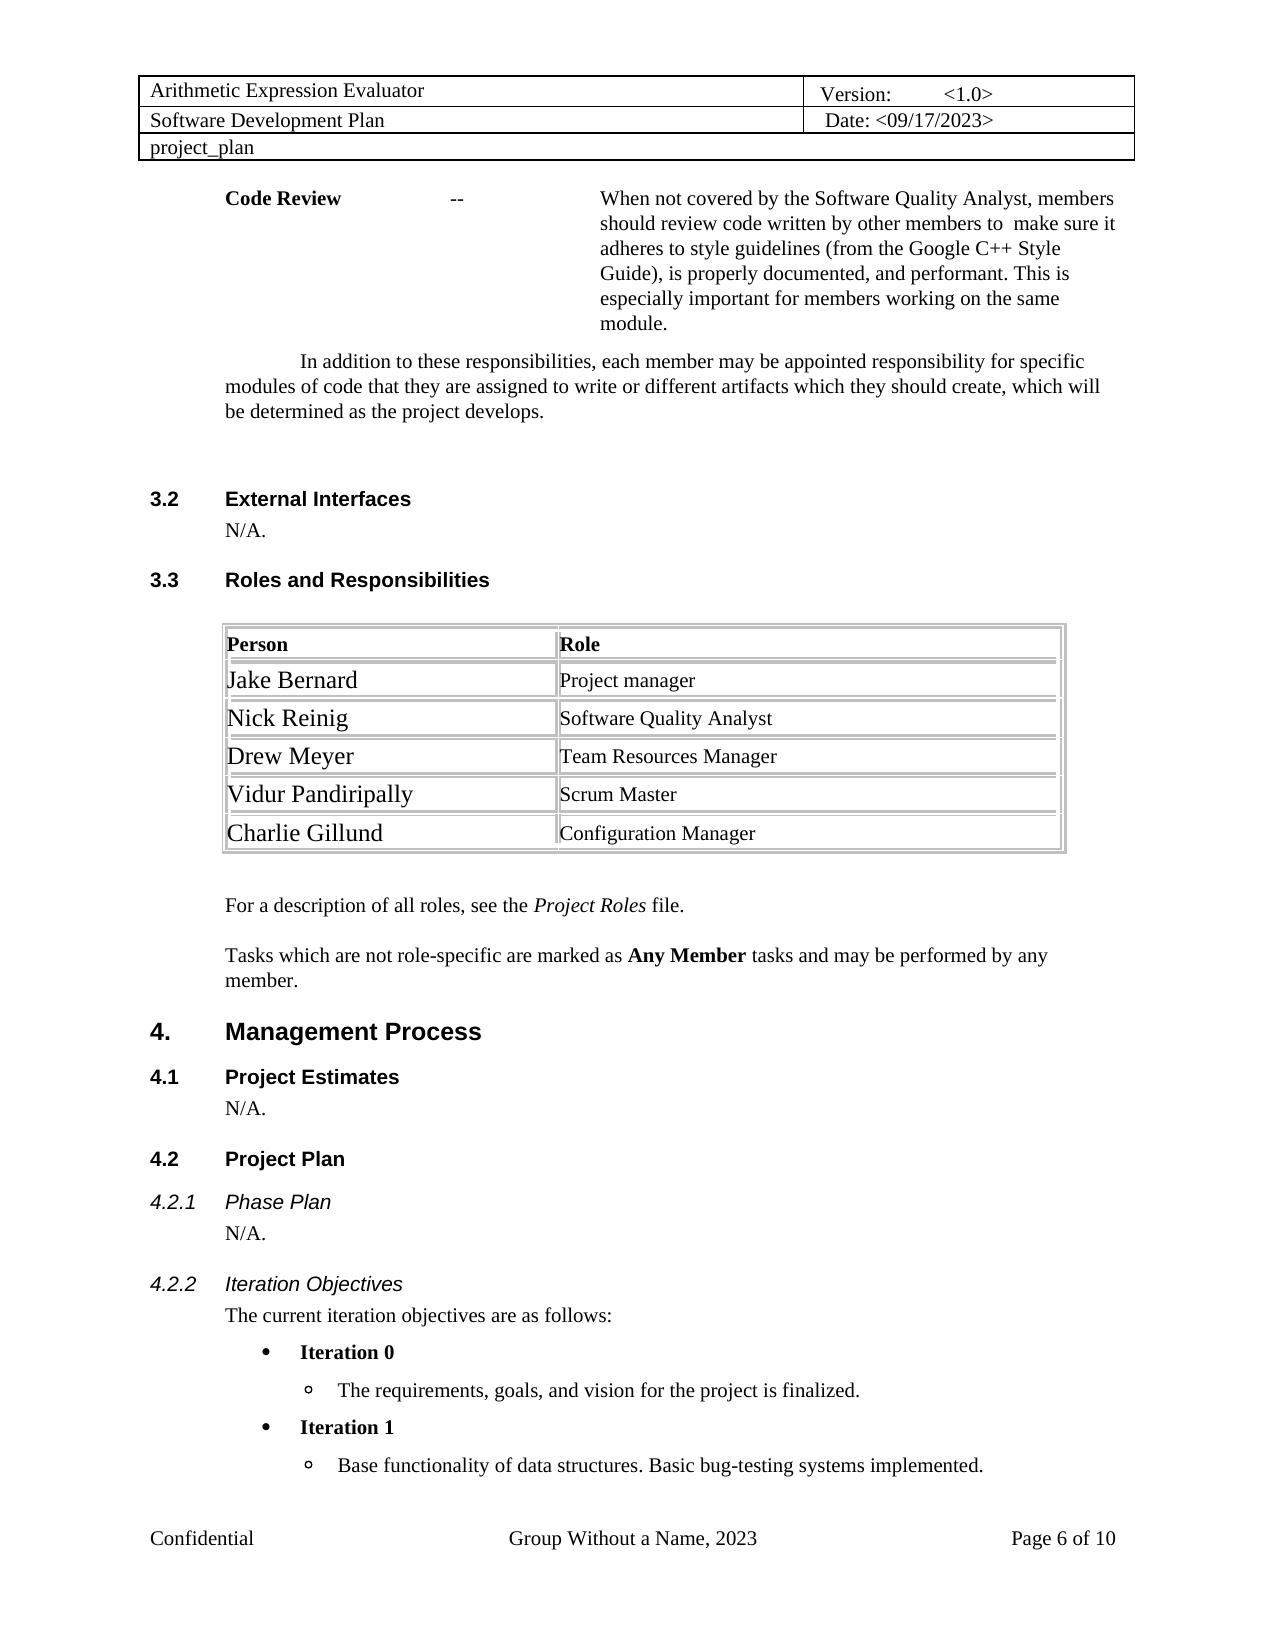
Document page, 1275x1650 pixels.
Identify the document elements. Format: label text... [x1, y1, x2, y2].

text For a description of all roles, see the Project Roles file. [150, 892, 1125, 917]
text In addition to these responsibilities, each member may be appointed responsibility for specific modules of code that they are assigned to write or different artifacts which they should create, which will be determined as the project develops. [225, 348, 1125, 423]
list Iteration 0 [262, 1339, 1125, 1364]
text N/A. [225, 1095, 1125, 1120]
text Tasks which are not role-specific are marked as Any Member tasks and may be performed by any member. [225, 942, 1125, 992]
subtitle Management Process [150, 1017, 1125, 1045]
table_cell Team Resources Manager [558, 734, 1063, 772]
subtitle External Interfaces [150, 485, 1125, 510]
table_cell Drew Meyer [225, 734, 558, 772]
table_cell Project manager [558, 657, 1063, 695]
subtitle Project Plan [150, 1145, 1125, 1170]
list The requirements, goals, and vision for the project is finalized. [300, 1377, 1125, 1402]
table_cell Charlie Gillund [225, 810, 558, 848]
subtitle Phase Plan [150, 1189, 1125, 1214]
table_cell Software Quality Analyst [558, 695, 1063, 733]
table_cell Scrum Master [558, 772, 1063, 810]
table_cell Nick Reinig [225, 695, 558, 733]
table_header Person [228, 629, 558, 657]
table_cell Vidur Pandiripally [225, 772, 558, 810]
text The current iteration objectives are as follows: [225, 1302, 1125, 1327]
list Iteration 1 [262, 1414, 1125, 1439]
table_header Role [558, 625, 1063, 657]
text N/A. [225, 517, 1125, 542]
text Code Review -- When not covered by the Software Quality Analyst, members should review code written by other members to make sure it adheres to style guidelines (from the Google C++ Style Guide), is properly documented, and performant. This is especially important for members working on the same module. [225, 185, 1125, 335]
table_cell Jake Bernard [225, 657, 558, 695]
text N/A. [225, 1220, 1125, 1245]
subtitle Roles and Responsibilities [150, 567, 1125, 592]
list Base functionality of data structures. Basic bug-testing systems implemented. [300, 1452, 1125, 1477]
table_cell Configuration Manager [558, 810, 1063, 848]
subtitle Project Estimates [150, 1064, 1125, 1089]
subtitle Iteration Objectives [150, 1270, 1125, 1295]
